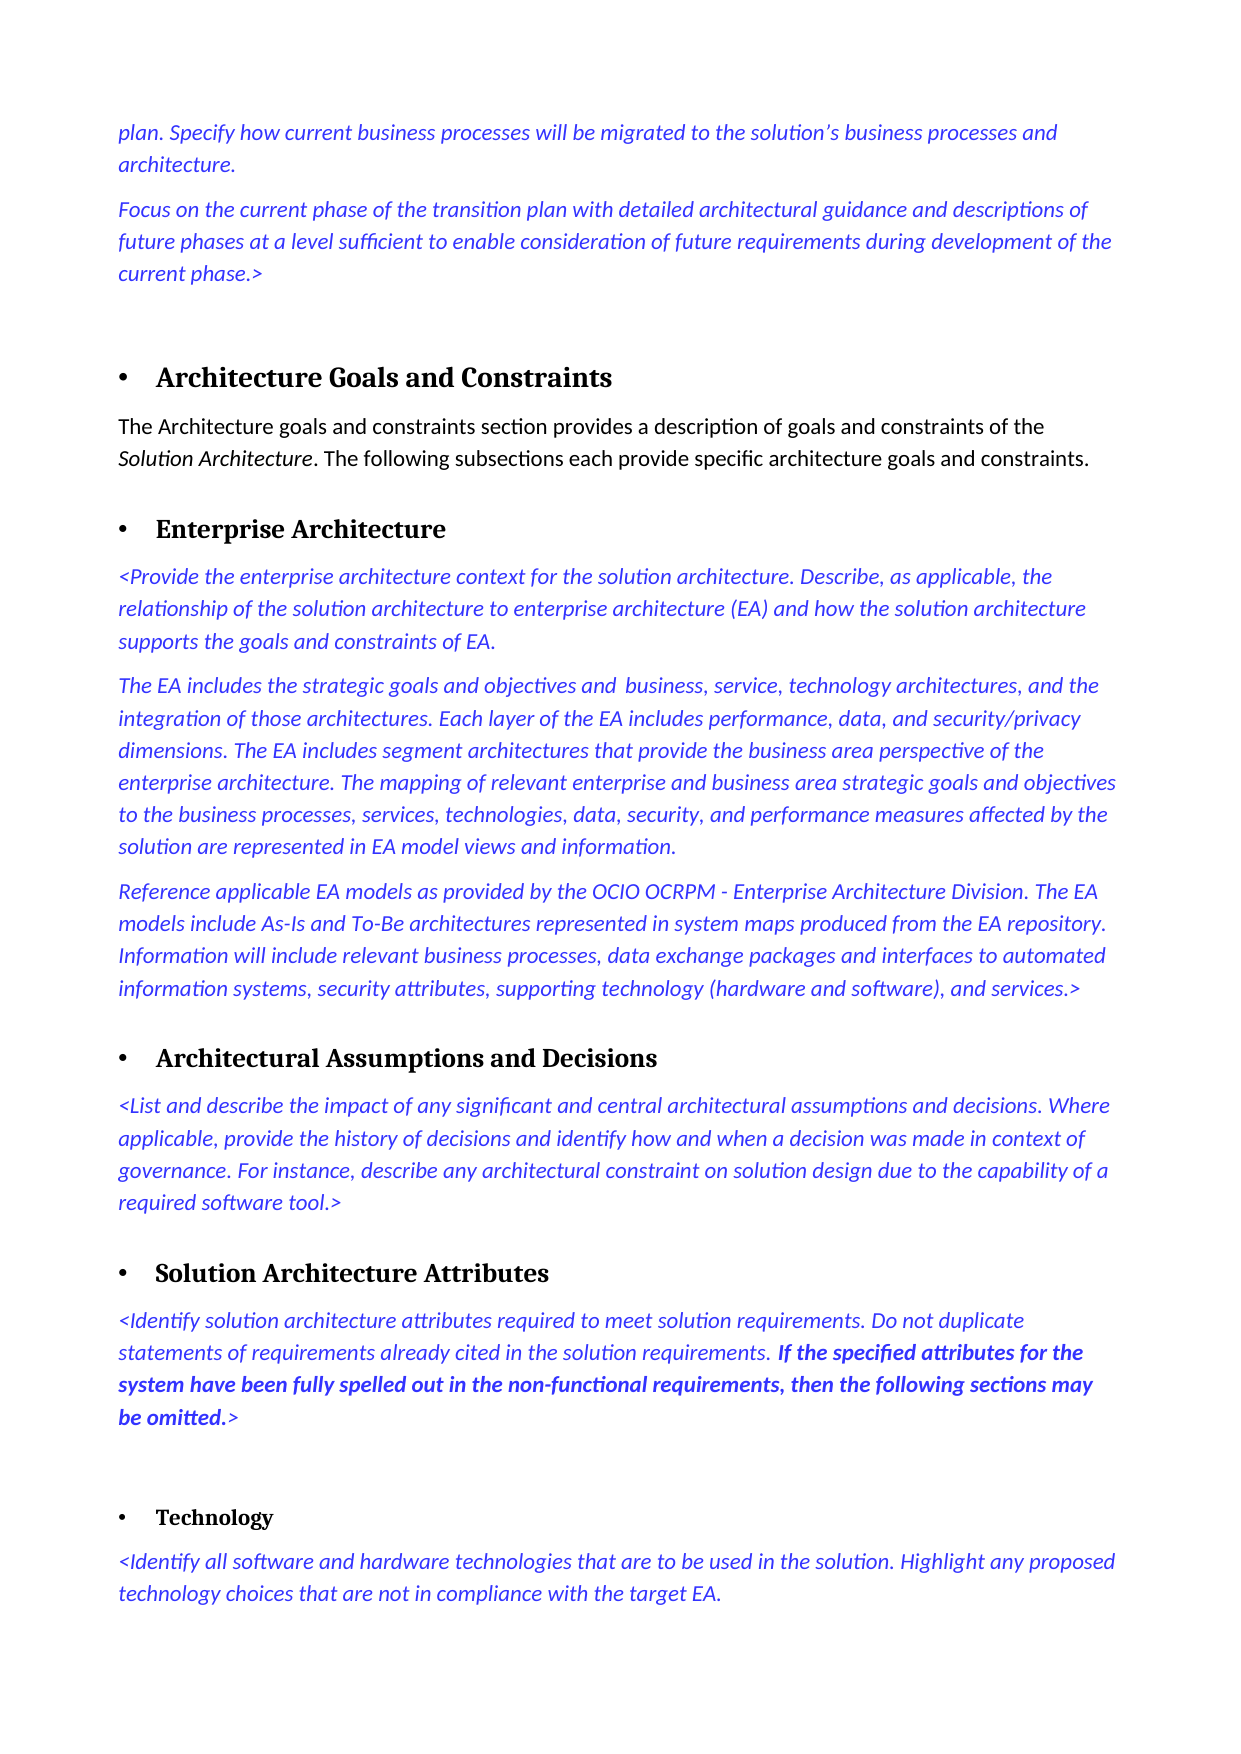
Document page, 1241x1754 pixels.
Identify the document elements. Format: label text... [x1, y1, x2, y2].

text <List and describe the impact of any significant and central architectural assumptions and decisions. Where applicable, provide the history of decisions and identify how and when a decision was made in context of governance. For instance, describe any architectural constraint on solution design due to the capability of a required software tool.> [118, 1092, 1122, 1216]
text Reference applicable EA models as provided by the OCIO OCRPM - Enterprise Architecture Division. The EA models include As-Is and To-Be architectures represented in system maps produced from the EA repository. Information will include relevant business processes, data exchange packages and interfaces to automated information systems, security attributes, supporting technology (hardware and software), and services.> [118, 877, 1122, 1002]
text The Architecture goals and constraints section provides a description of goals and constraints of the Solution Architecture. The following subsections each provide specific architecture goals and constraints. [118, 412, 1122, 472]
list Enterprise Architecture [81, 514, 1122, 545]
text <Identify solution architecture attributes required to meet solution requirements. Do not duplicate statements of requirements already cited in the solution requirements. If the specified attributes for the system have been fully spelled out in the non-functional requirements, then the following sections may be omitted.> [118, 1306, 1122, 1431]
list Architectural Assumptions and Decisions [81, 1043, 1122, 1074]
list Technology [81, 1504, 1122, 1531]
text The EA includes the strategic goals and objectives and business, service, technology architectures, and the integration of those architectures. Each layer of the EA includes performance, data, and security/privacy dimensions. The EA includes segment architectures that provide the business area perspective of the enterprise architecture. The mapping of relevant enterprise and business area strategic goals and objectives to the business processes, services, technologies, data, security, and performance measures affected by the solution are represented in EA model views and information. [118, 671, 1122, 860]
list Solution Architecture Attributes [81, 1258, 1122, 1289]
text <Provide the enterprise architecture context for the solution architecture. Describe, as applicable, the relationship of the solution architecture to enterprise architecture (EA) and how the solution architecture supports the goals and constraints of EA. [118, 562, 1122, 655]
text plan. Specify how current business processes will be migrated to the solution’s business processes and architecture. [118, 118, 1122, 178]
text Focus on the current phase of the transition plan with detailed architectural guidance and descriptions of future phases at a level sufficient to enable consideration of future requirements during development of the current phase.> [118, 195, 1122, 287]
text <Identify all software and hardware technologies that are to be used in the solution. Highlight any proposed technology choices that are not in compliance with the target EA. [118, 1547, 1122, 1607]
list Architecture Goals and Constraints [81, 361, 1122, 395]
